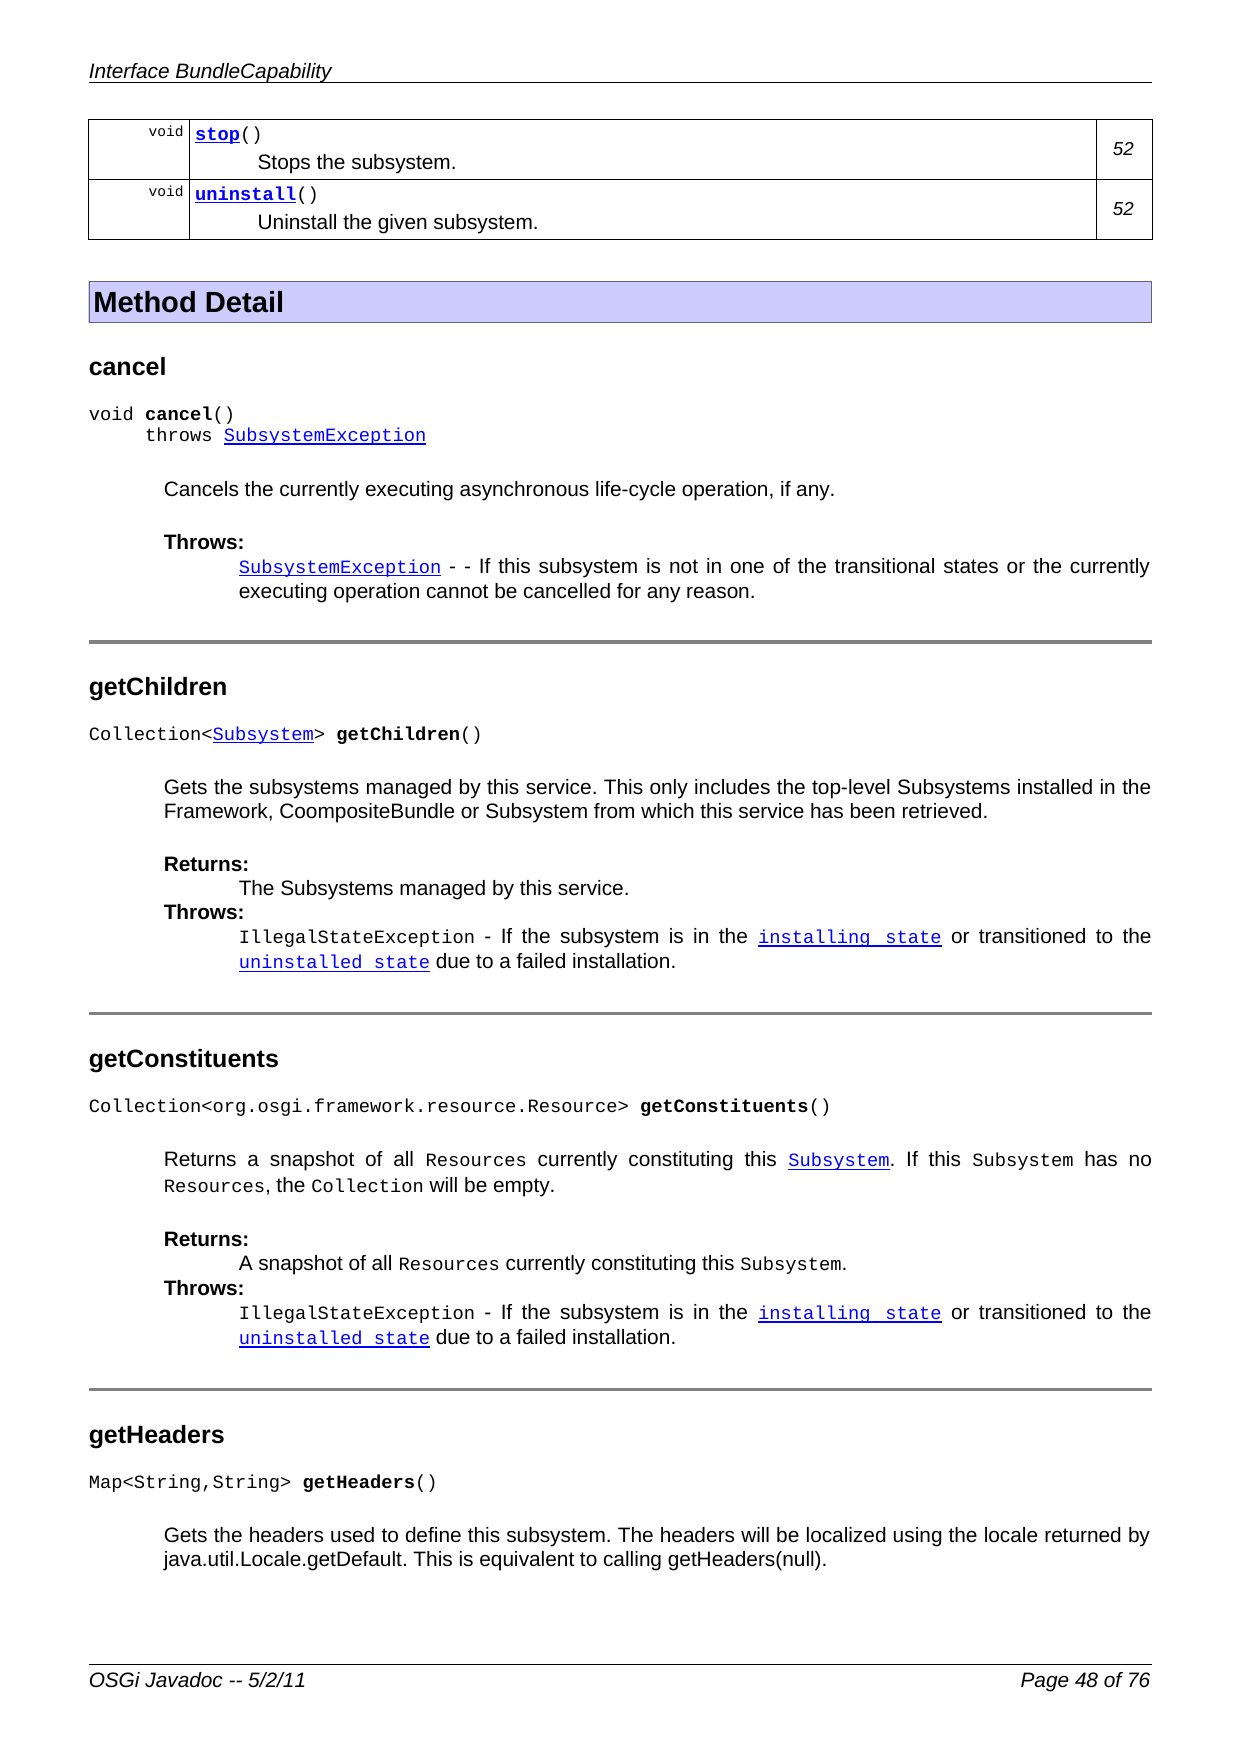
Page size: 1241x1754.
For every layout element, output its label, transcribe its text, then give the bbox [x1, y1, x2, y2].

table_cell void [89, 180, 189, 238]
text Throws: [163, 529, 1152, 553]
text The Subsystems managed by this service. [238, 876, 1152, 900]
text Cancels the currently executing asynchronous life-cycle operation, if any. [163, 476, 1152, 500]
table_cell uninstall() Uninstall the given subsystem. [190, 180, 1096, 238]
text IllegalStateException - If the subsystem is in the installing state or transitioned to the uninstalled state due to a failed installation. [238, 924, 1152, 974]
text Throws: [163, 900, 1152, 924]
text Collection<org.osgi.framework.resource.Resource> getConstituents() [88, 1097, 1152, 1118]
subtitle getHeaders [88, 1419, 1152, 1448]
table_cell 52 [1097, 120, 1152, 178]
text Throws: [163, 1276, 1152, 1300]
text Collection<Subsystem> getChildren() [88, 725, 1152, 746]
subtitle getChildren [88, 672, 1152, 701]
subtitle Method Detail [90, 282, 1151, 322]
text Map<String,String> getHeaders() [88, 1472, 1152, 1494]
text Gets the headers used to define this subsystem. The headers will be localized using the locale returned by java.util.Locale.getDefault. This is equivalent to calling getHeaders(null). [163, 1523, 1152, 1571]
subtitle cancel [88, 352, 1152, 381]
text void cancel() throws SubsystemException [88, 405, 1152, 447]
text A snapshot of all Resources currently constituting this Subsystem. [238, 1251, 1152, 1276]
text SubsystemException - - If this subsystem is not in one of the transitional states or the currently executing operation cannot be cancelled for any reason. [238, 553, 1152, 603]
text Returns: [163, 852, 1152, 876]
subtitle getConstituents [88, 1044, 1152, 1073]
text Returns: [163, 1227, 1152, 1251]
table_cell 52 [1097, 180, 1152, 238]
text Returns a snapshot of all Resources currently constituting this Subsystem. If this Subsystem has no Resources, the Collection will be empty. [163, 1147, 1152, 1198]
table_cell void [89, 120, 189, 178]
table_cell stop() Stops the subsystem. [190, 120, 1096, 178]
text IllegalStateException - If the subsystem is in the installing state or transitioned to the uninstalled state due to a failed installation. [238, 1300, 1152, 1350]
text Gets the subsystems managed by this service. This only includes the top-level Subsystems installed in the Framework, CoompositeBundle or Subsystem from which this service has been retrieved. [163, 775, 1152, 823]
